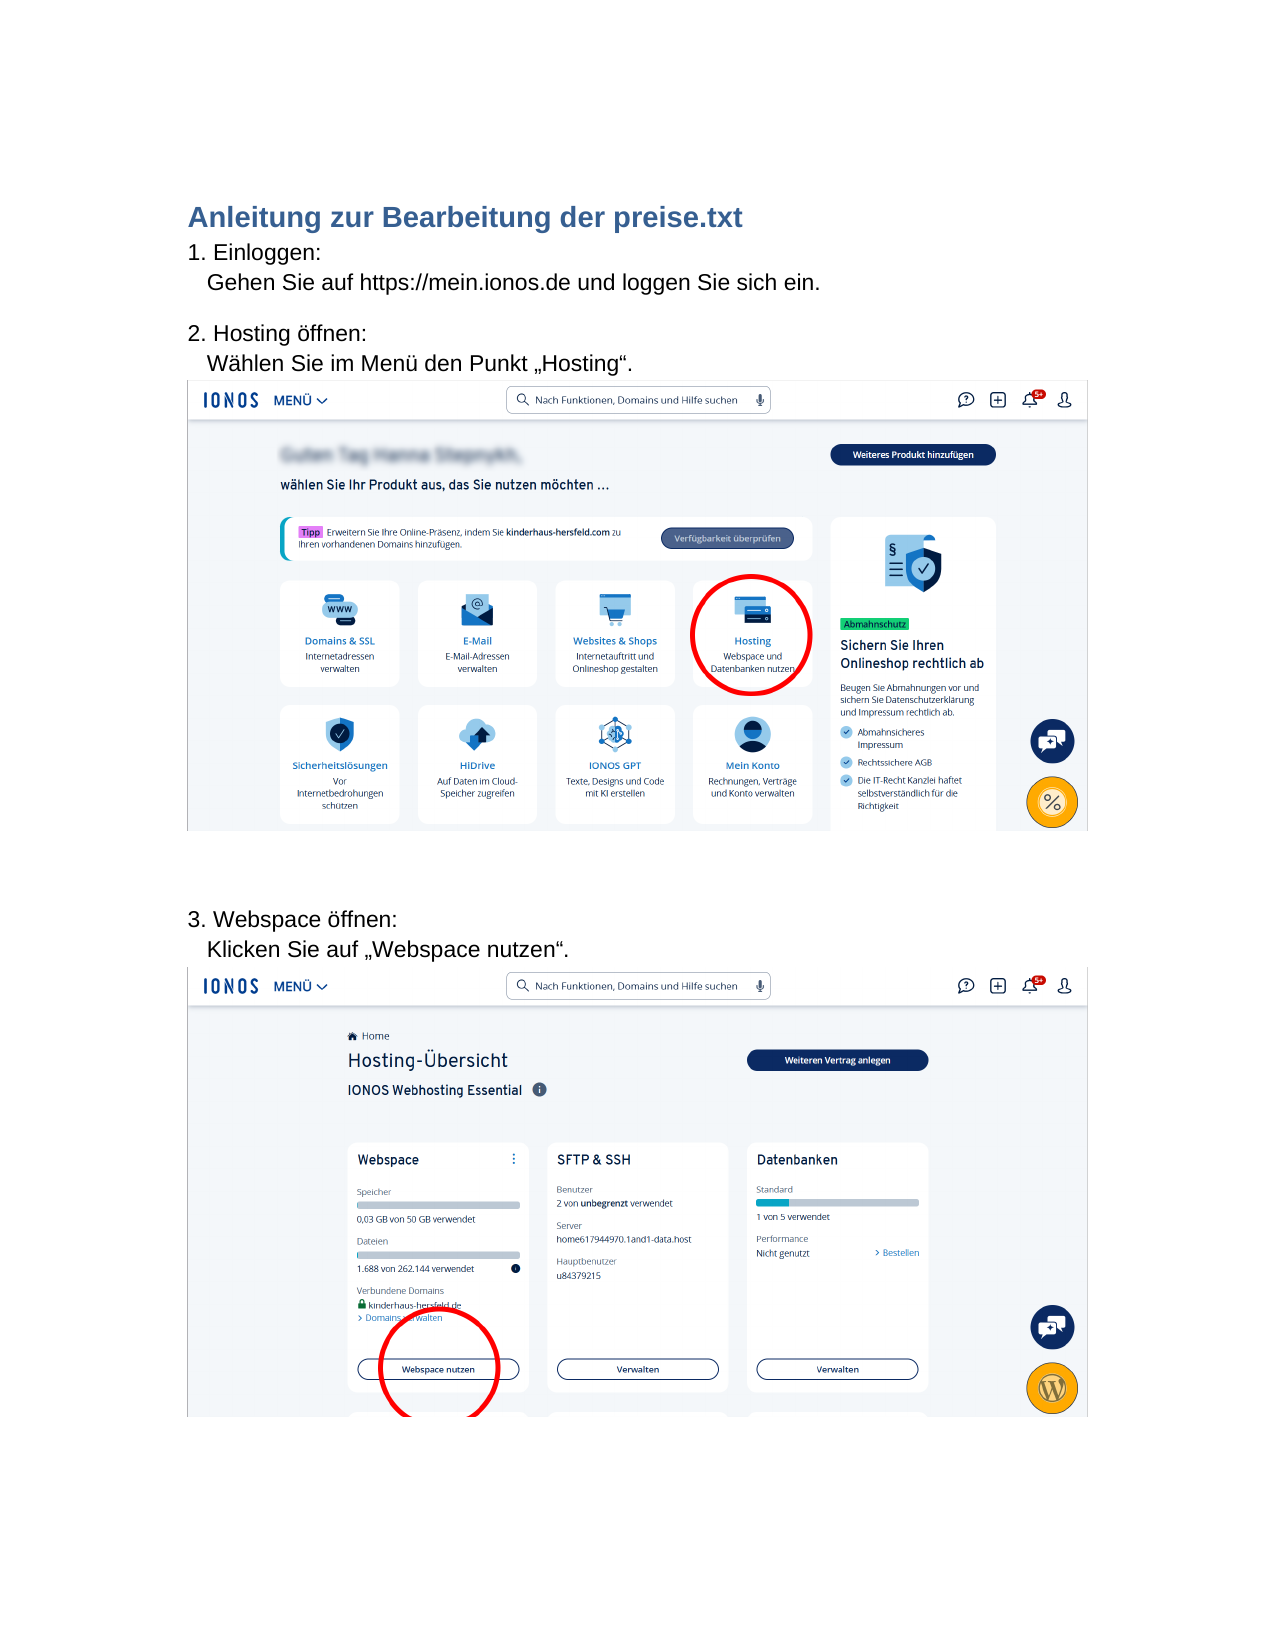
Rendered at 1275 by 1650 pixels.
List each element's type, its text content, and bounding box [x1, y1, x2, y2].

text 2. Hosting öffnen: Wählen Sie im Menü den Punkt „Hosting“. [187, 320, 1087, 380]
subtitle Anleitung zur Bearbeitung der preise.txt [187, 200, 1087, 233]
text 1. Einloggen: Gehen Sie auf https://mein.ionos.de und loggen Sie sich ein. [187, 238, 1087, 295]
text 3. Webspace öffnen: Klicken Sie auf „Webspace nutzen“. [187, 906, 1087, 967]
